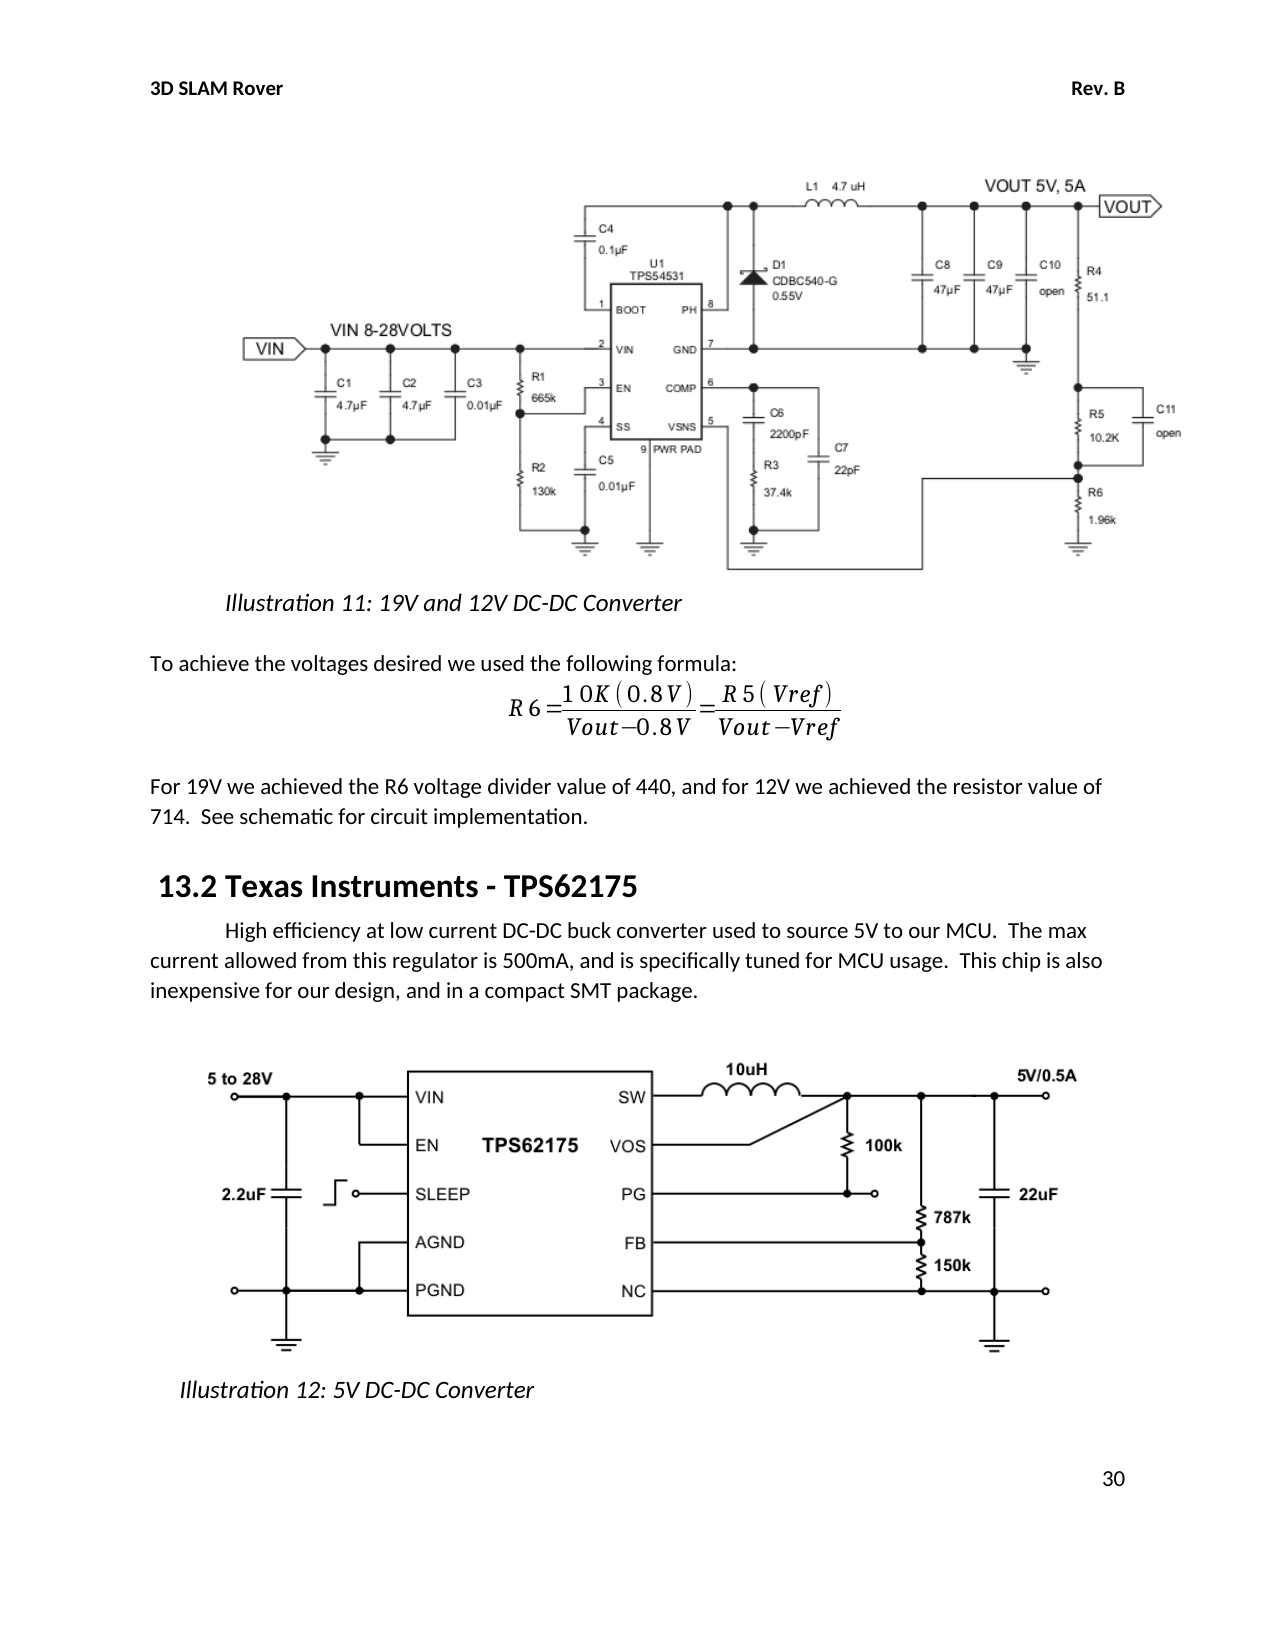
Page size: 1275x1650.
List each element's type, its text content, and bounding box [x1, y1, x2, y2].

text Illustration 12: 5V DC-DC Converter [179, 1367, 1096, 1405]
text To achieve the voltages desired we used the following formula: [150, 649, 1125, 677]
subtitle Texas Instruments - TPS62175 [150, 865, 1125, 906]
text For 19V we achieved the R6 voltage divider value of 440, and for 12V we achieved the resistor value of 714. See schematic for circuit implementation. [150, 772, 1125, 830]
picture [179, 1047, 1096, 1367]
text Illustration 11: 19V and 12V DC-DC Converter [225, 580, 1200, 618]
text High efficiency at low current DC-DC buck converter used to source 5V to our MCU. The max current allowed from this regulator is 500mA, and is specifically tuned for MCU usage. This chip is also inexpensive for our design, and in a compact SMT package. [150, 916, 1125, 1004]
picture [225, 162, 1200, 580]
